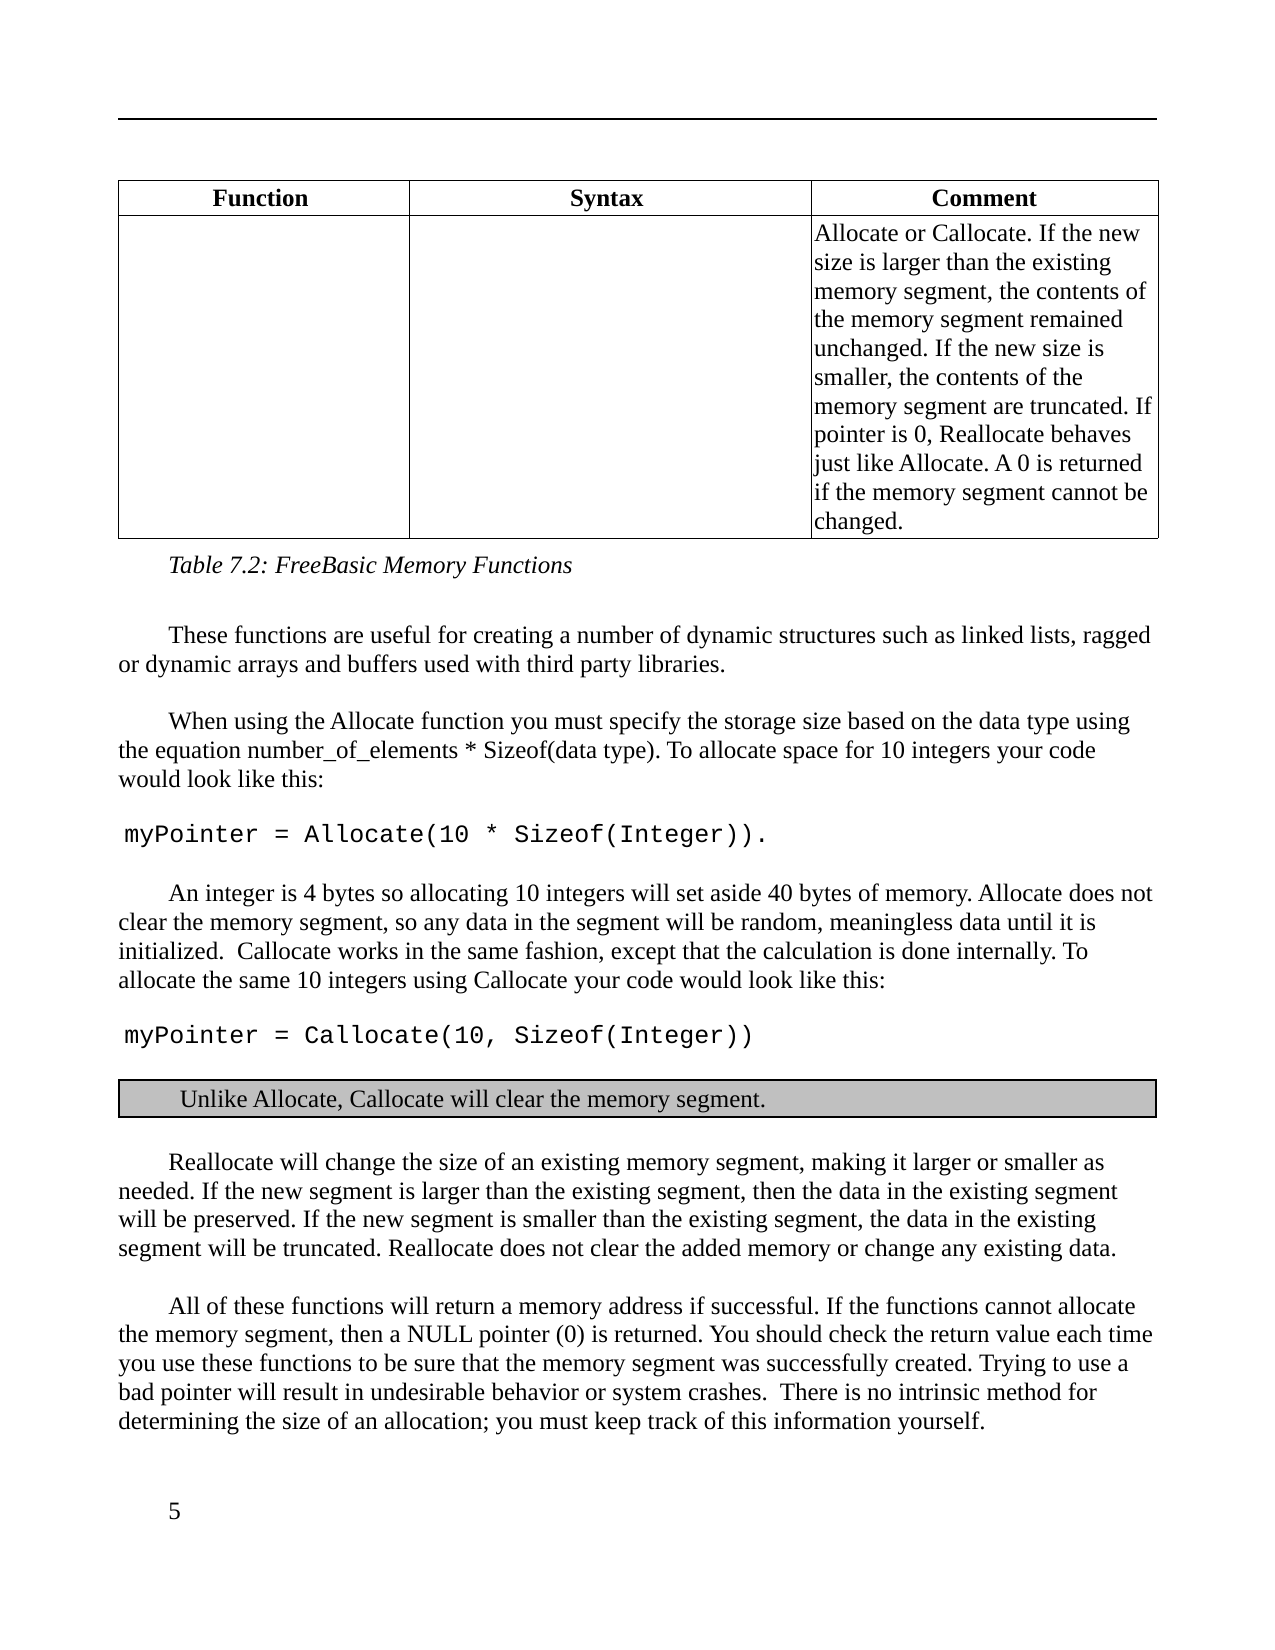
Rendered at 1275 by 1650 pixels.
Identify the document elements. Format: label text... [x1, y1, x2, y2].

table_header Function [119, 181, 409, 215]
table_header Syntax [410, 181, 811, 215]
table_header Comment [812, 181, 1158, 215]
table_cell [119, 216, 409, 537]
text An integer is 4 bytes so allocating 10 integers will set aside 40 bytes of memory. Allocate does not clear the memory segment, so any data in the segment will be random, meaningless data until it is initialized. Callocate works in the same fashion, except that the calculation is done internally. To allocate the same 10 integers using Callocate your code would look like this: [118, 878, 1157, 993]
text When using the Allocate function you must specify the storage size based on the data type using the equation number_of_elements * Sizeof(data type). To allocate space for 10 integers your code would look like this: [118, 706, 1157, 793]
text Table 7.2: FreeBasic Memory Functions [118, 550, 1157, 579]
text myPointer = Allocate(10 * Sizeof(Integer)). [118, 821, 1157, 850]
text Reallocate will change the size of an existing memory segment, making it larger or smaller as needed. If the new segment is larger than the existing segment, then the data in the existing segment will be preserved. If the new segment is smaller than the existing segment, the data in the existing segment will be truncated. Reallocate does not clear the added memory or change any existing data. [118, 1147, 1157, 1262]
text myPointer = Callocate(10, Sizeof(Integer)) [118, 1022, 1157, 1051]
text Unlike Allocate, Callocate will clear the memory segment. [120, 1081, 1155, 1116]
text All of these functions will return a memory address if successful. If the functions cannot allocate the memory segment, then a NULL pointer (0) is returned. You should check the return value each time you use these functions to be sure that the memory segment was successfully created. Trying to use a bad pointer will result in undesirable behavior or system crashes. There is no intrinsic method for determining the size of an allocation; you must keep track of this information yourself. [118, 1291, 1157, 1434]
table_cell [410, 216, 811, 537]
table_cell Allocate or Callocate. If the new size is larger than the existing memory segment, the contents of the memory segment remained unchanged. If the new size is smaller, the contents of the memory segment are truncated. If pointer is 0, Reallocate behaves just like Allocate. A 0 is returned if the memory segment cannot be changed. [812, 216, 1158, 537]
text These functions are useful for creating a number of dynamic structures such as linked lists, ragged or dynamic arrays and buffers used with third party libraries. [118, 620, 1157, 678]
